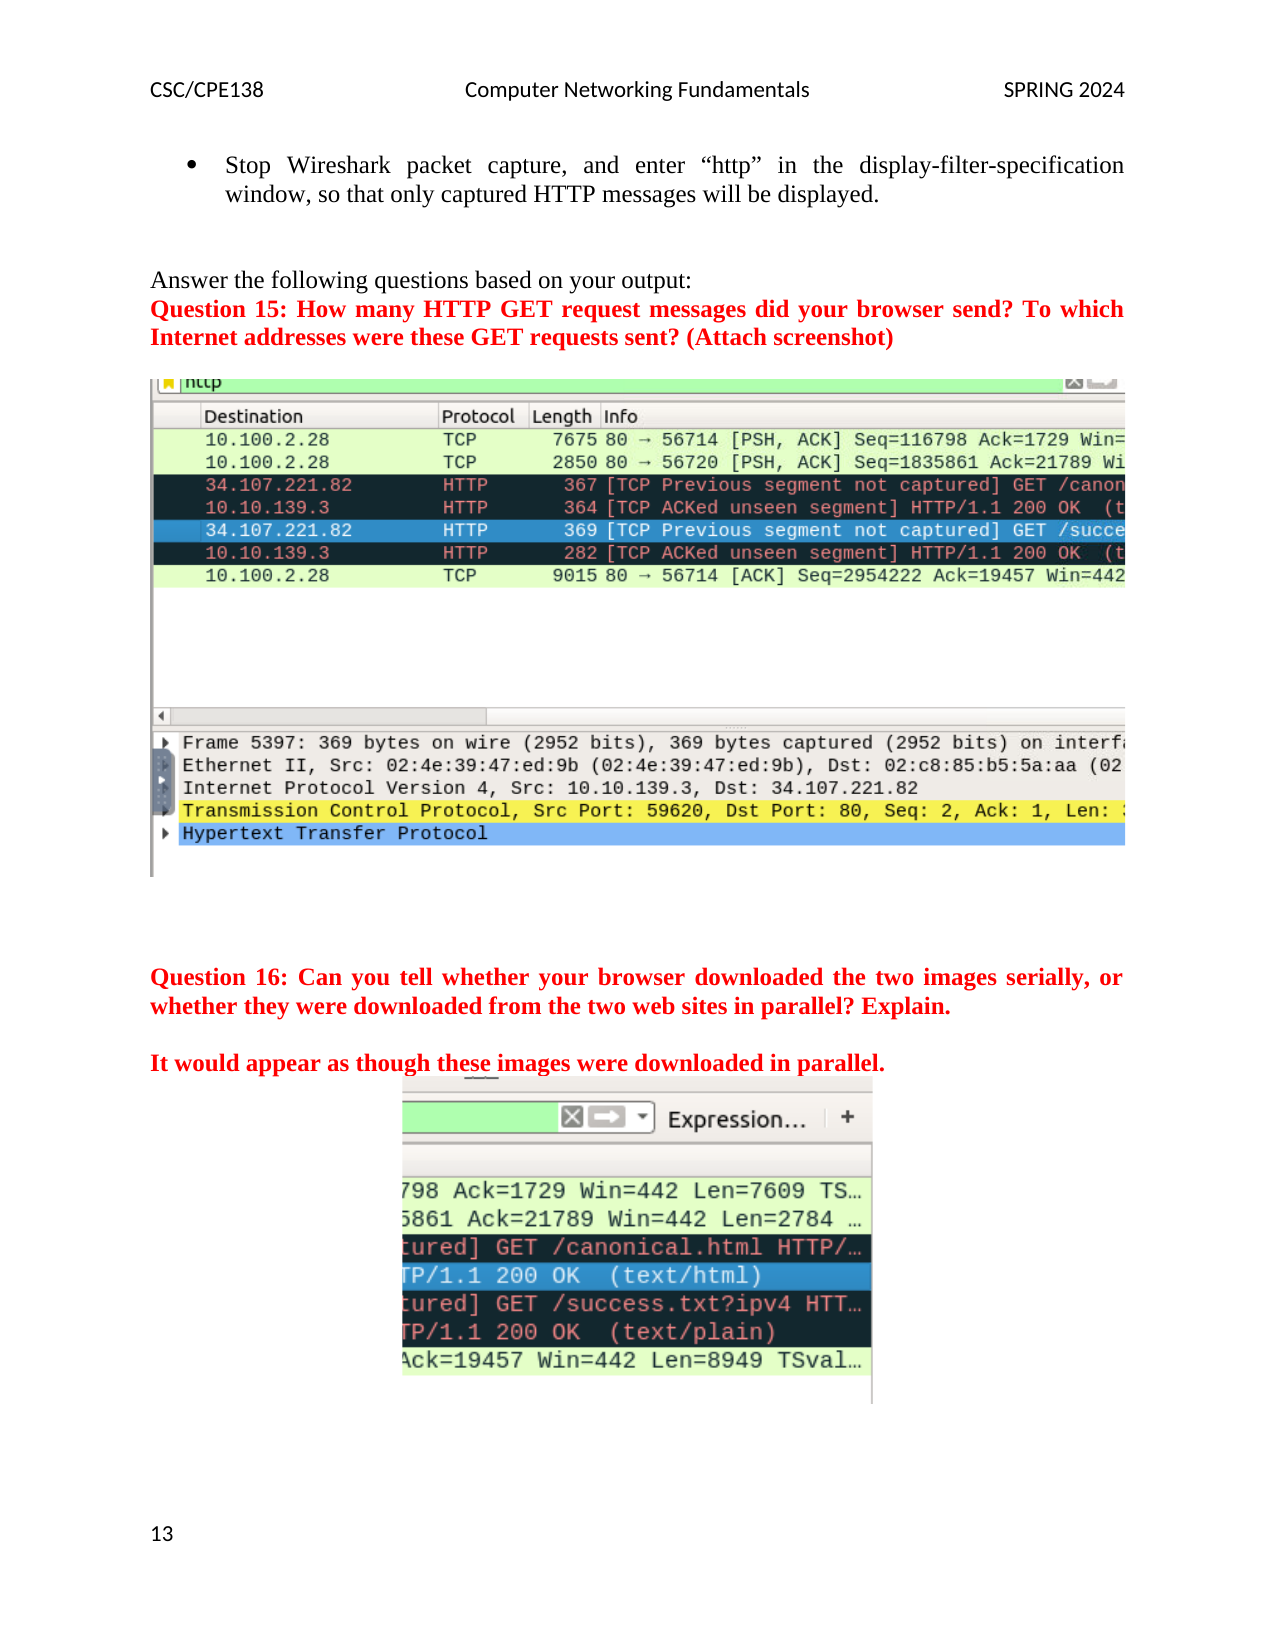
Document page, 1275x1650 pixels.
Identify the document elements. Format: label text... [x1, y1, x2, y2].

text It would appear as though these images were downloaded in parallel. [150, 1048, 1125, 1077]
text Answer the following questions based on your output: [150, 265, 1125, 294]
picture [150, 379, 1125, 877]
picture [402, 1076, 873, 1404]
text Question 15: How many HTTP GET request messages did your browser send? To which Internet addresses were these GET requests sent? (Attach screenshot) [150, 294, 1125, 351]
list Stop Wireshark packet capture, and enter “http” in the display-filter-specification window, so that only captured HTTP messages will be displayed. [187, 150, 1125, 207]
text Question 16: Can you tell whether your browser downloaded the two images serially, or whether they were downloaded from the two web sites in parallel? Explain. [150, 962, 1125, 1020]
